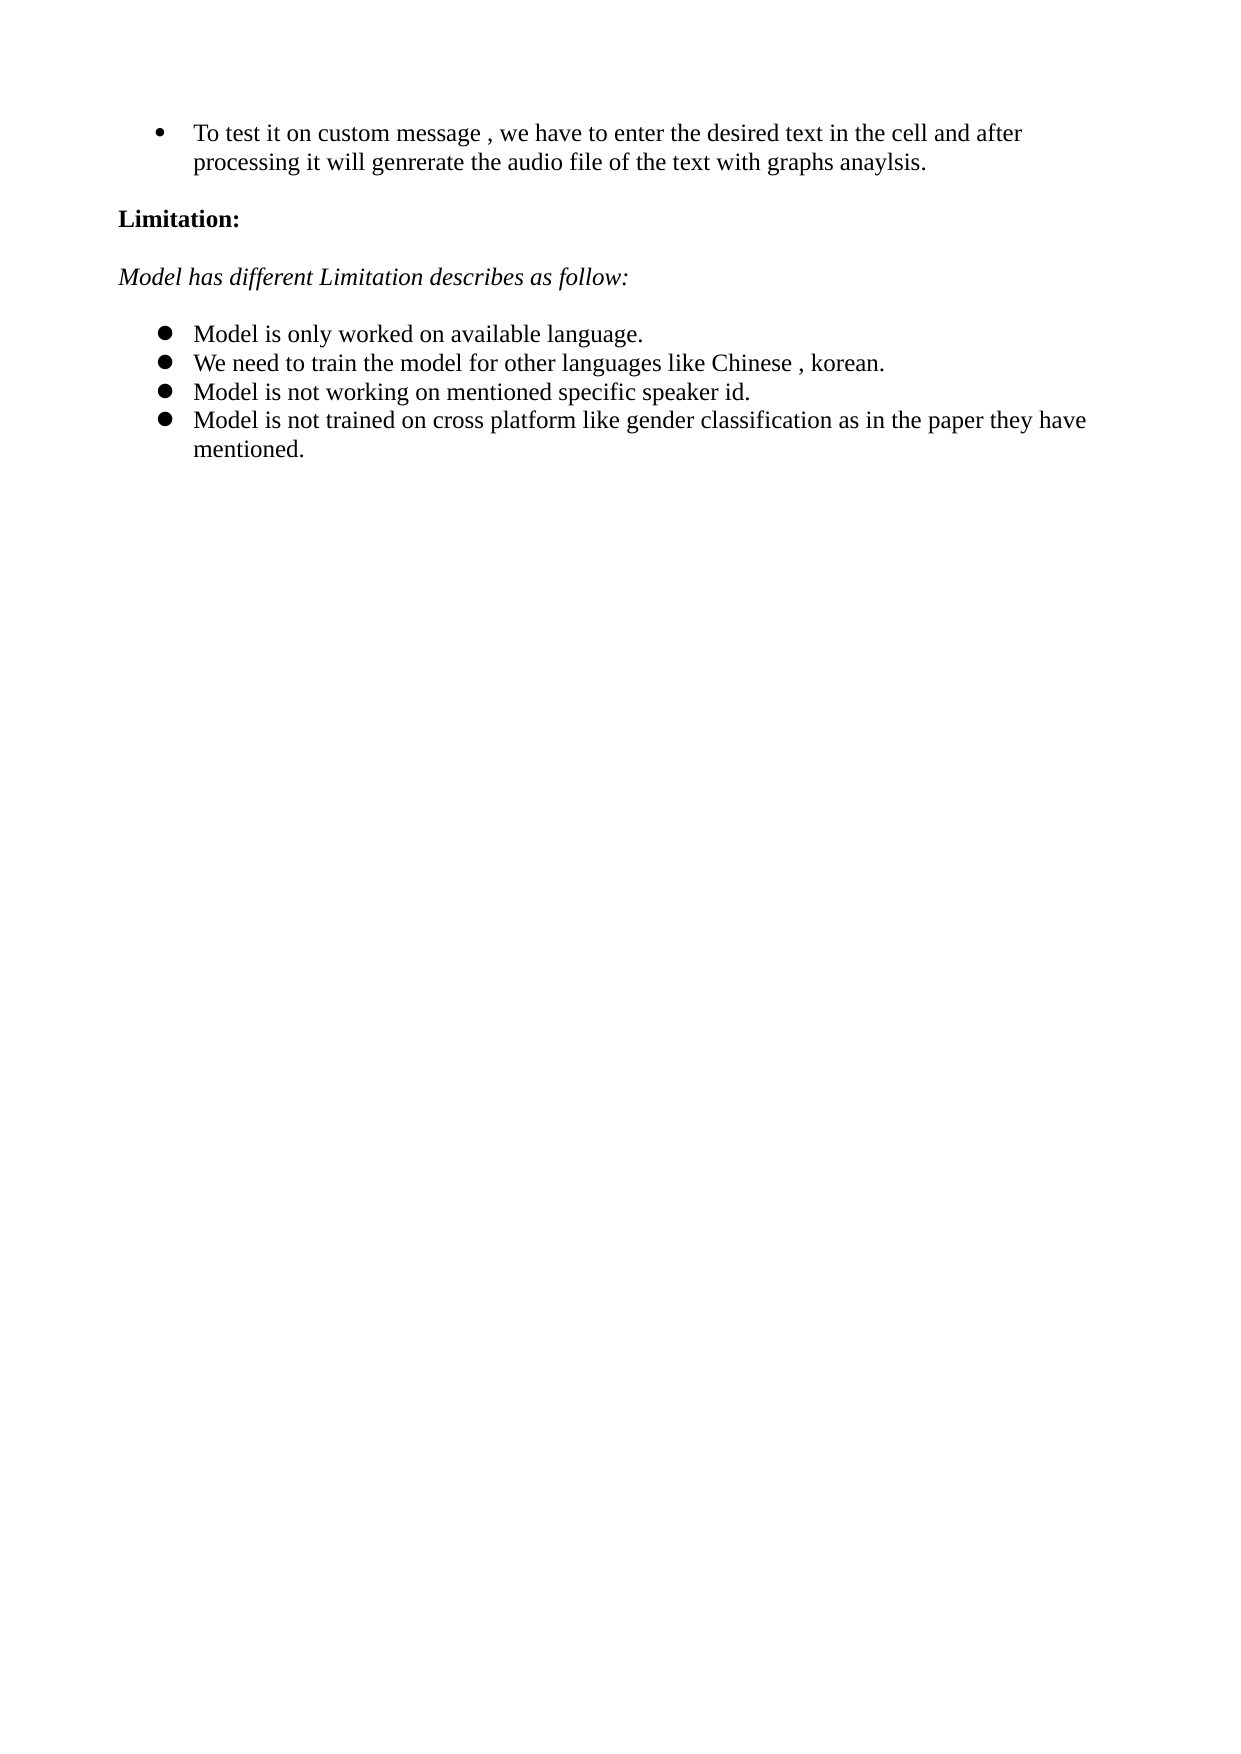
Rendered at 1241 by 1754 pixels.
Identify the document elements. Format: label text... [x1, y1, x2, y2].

list To test it on custom message , we have to enter the desired text in the cell and after processing it will genrerate the audio file of the text with graphs anaylsis. [156, 118, 1122, 176]
list Model is not working on mentioned specific speaker id. [156, 377, 1122, 406]
list Model is not trained on cross platform like gender classification as in the paper they have mentioned. [156, 406, 1122, 463]
text Limitation: [118, 204, 1122, 233]
list Model is only worked on available language. [156, 319, 1122, 348]
list We need to train the model for other languages like Chinese , korean. [156, 348, 1122, 377]
text Model has different Limitation describes as follow: [118, 262, 1122, 291]
